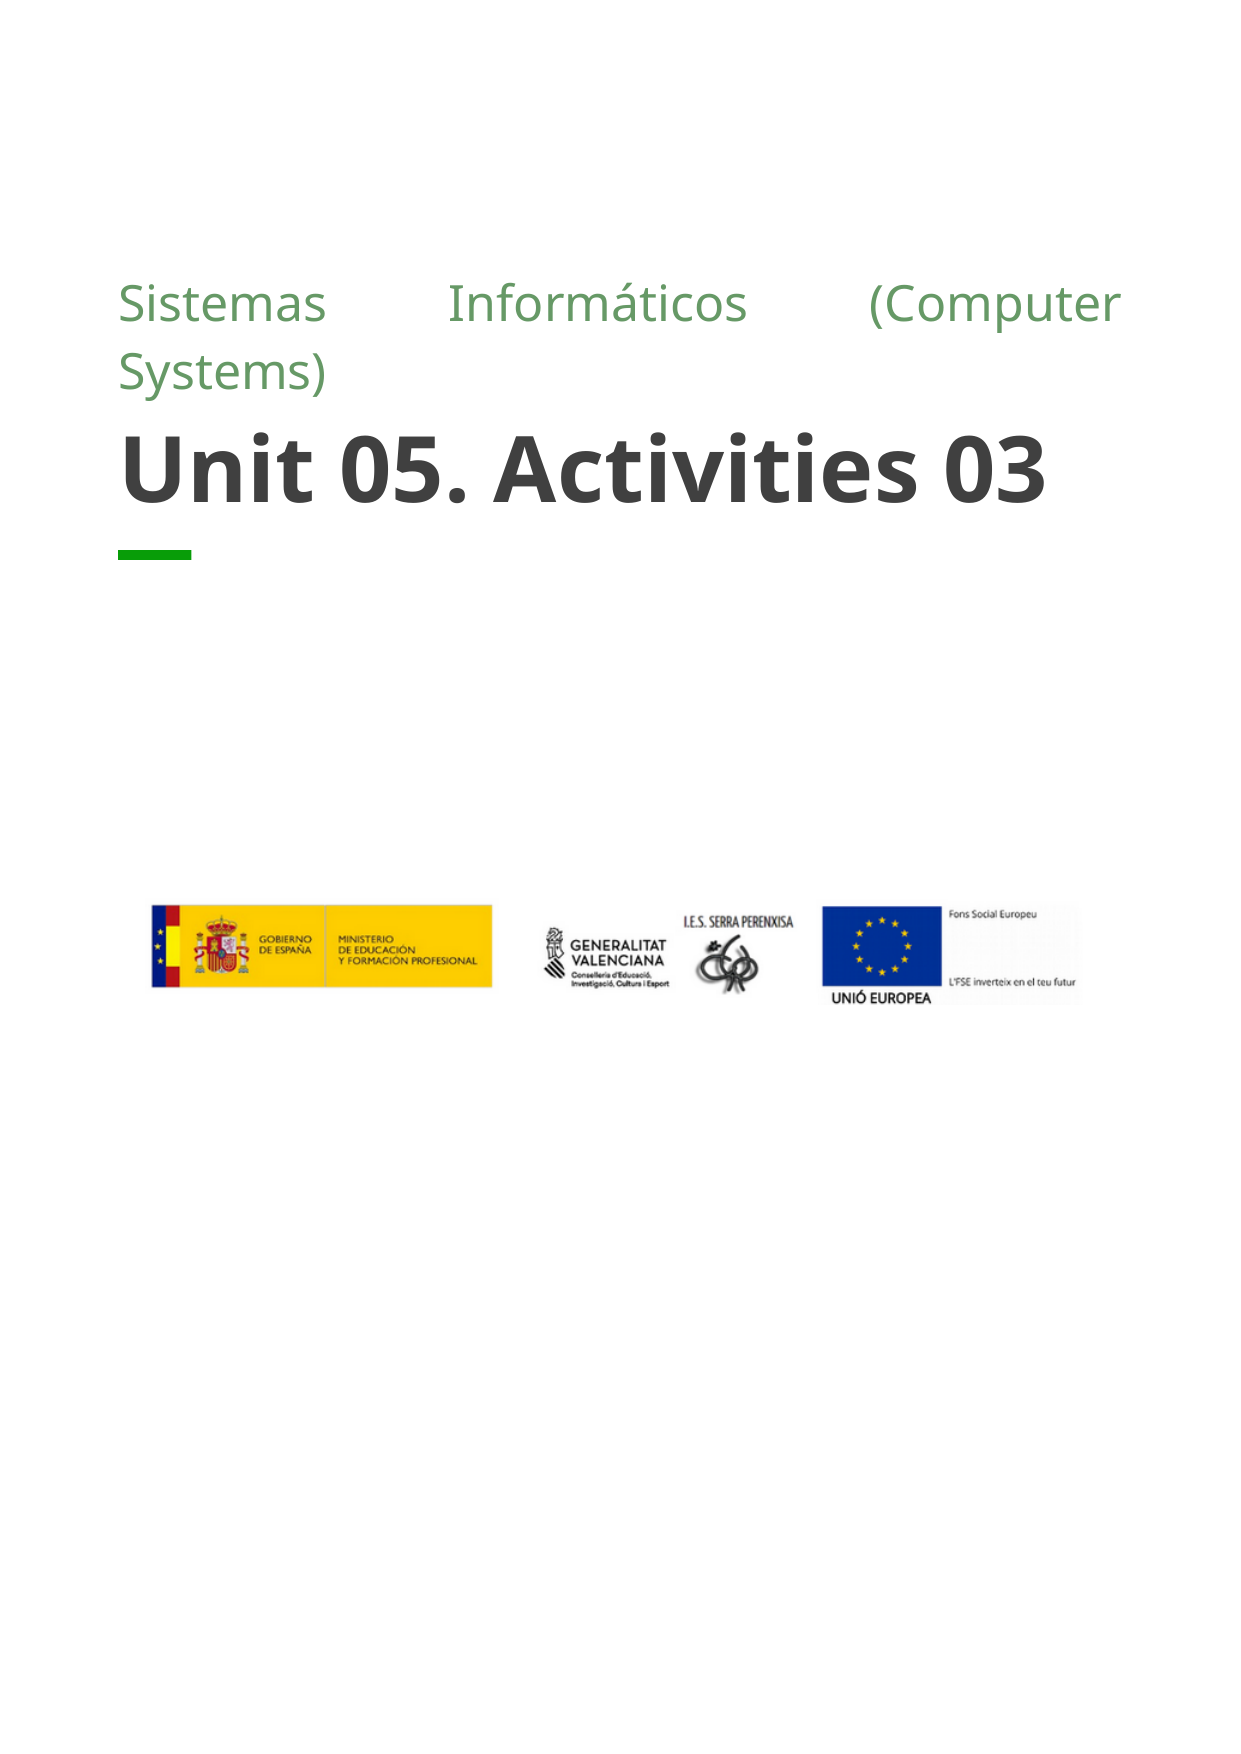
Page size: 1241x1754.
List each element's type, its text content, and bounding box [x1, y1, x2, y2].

title Sistemas Informáticos (Computer Systems) Unit 05. Activities 03 [118, 268, 1122, 529]
picture [118, 885, 1123, 1005]
picture [118, 550, 192, 560]
